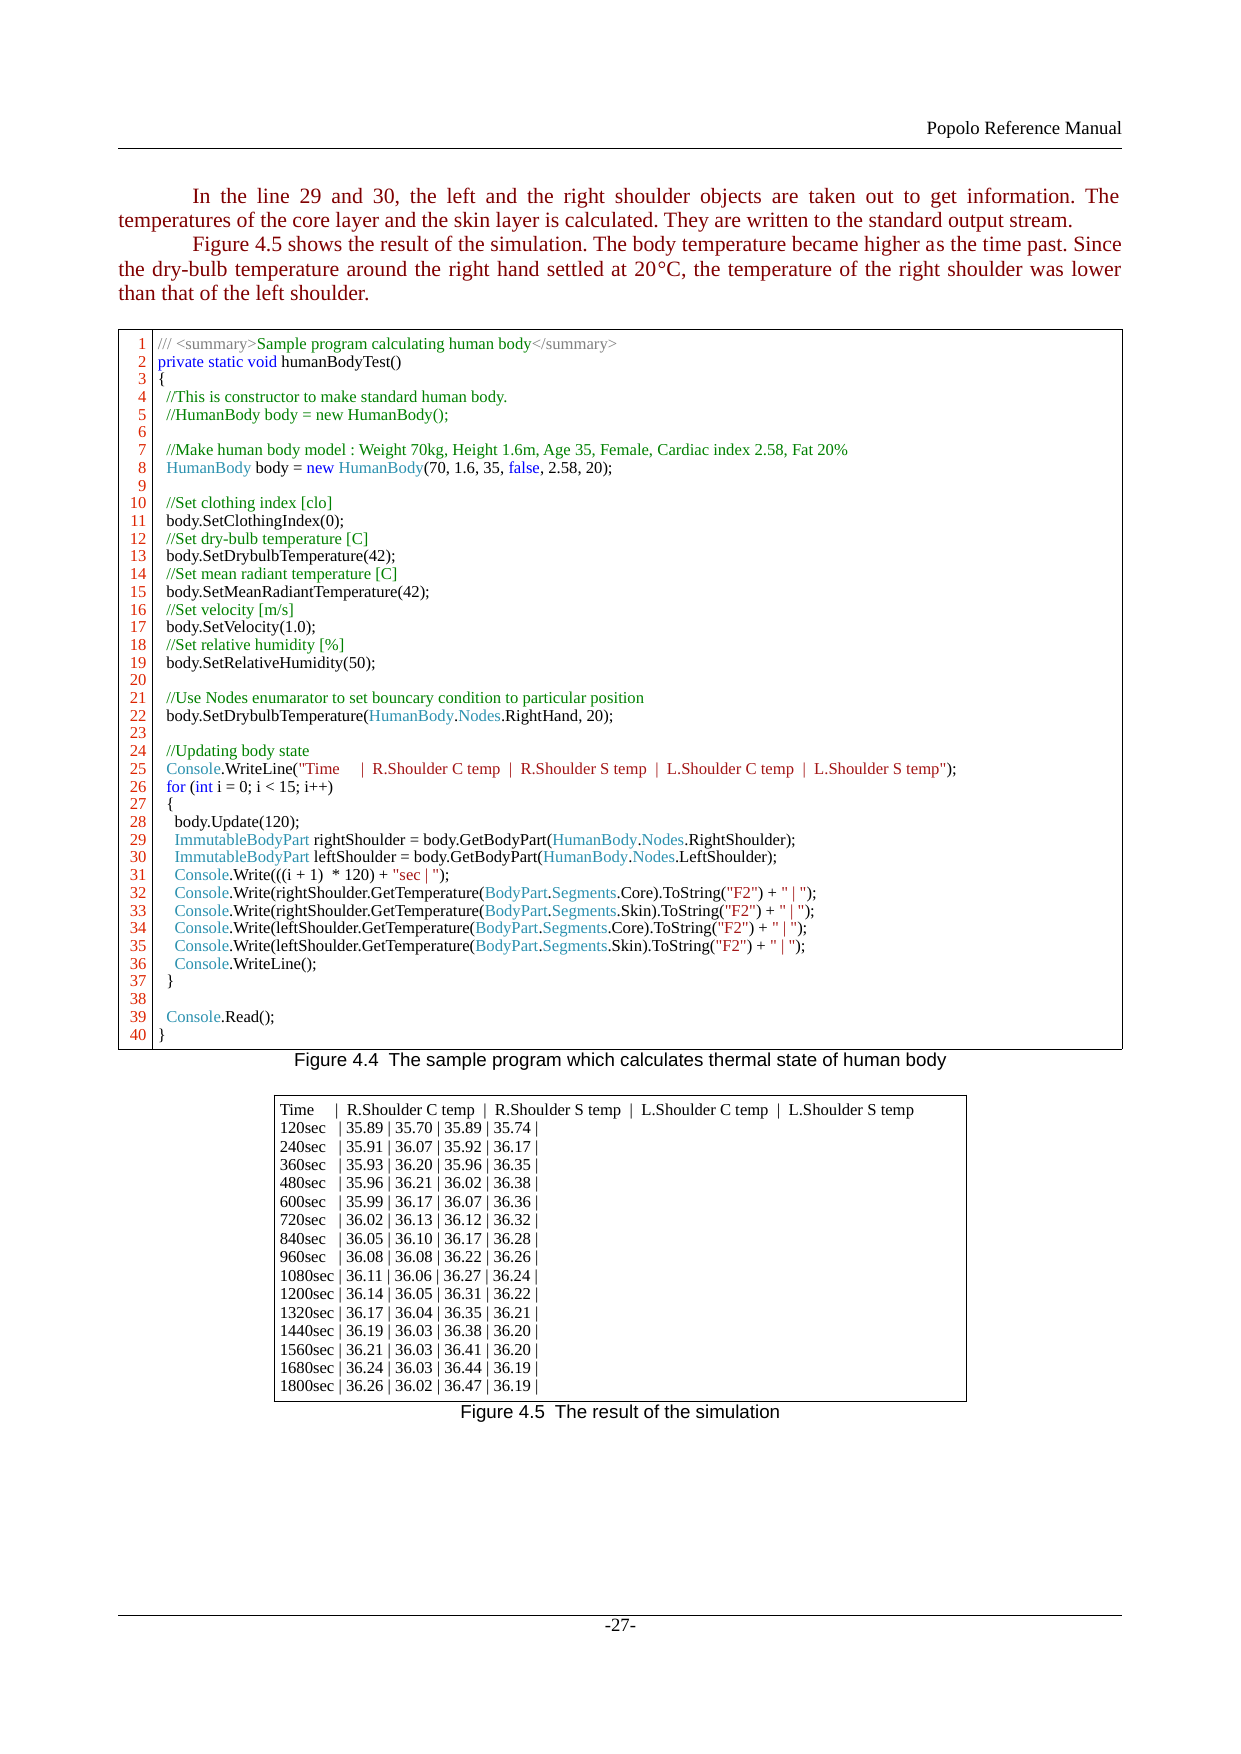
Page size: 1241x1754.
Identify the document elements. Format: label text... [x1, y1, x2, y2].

text Figure 4.5 shows the result of the simulation. The body temperature became higher as the time past. Since the dry-bulb temperature around the right hand settled at 20°C, the temperature of the right shoulder was lower than that of the left shoulder. [118, 232, 1122, 305]
table_header /// <summary>Sample program calculating human body</summary> private static void humanBodyTest() { //This is constructor to make standard human body. //HumanBody body = new HumanBody(); //Make human body model : Weight 70kg, Height 1.6m, Age 35, Female, Cardiac index 2.58, Fat 20% HumanBody body = new HumanBody(70, 1.6, 35, false, 2.58, 20); //Set clothing index [clo] body.SetClothingIndex(0); //Set dry-bulb temperature [C] body.SetDrybulbTemperature(42); //Set mean radiant temperature [C] body.SetMeanRadiantTemperature(42); //Set velocity [m/s] body.SetVelocity(1.0); //Set relative humidity [%] body.SetRelativeHumidity(50); //Use Nodes enumarator to set bouncary condition to particular position body.SetDrybulbTemperature(HumanBody.Nodes.RightHand, 20); //Updating body state Console.WriteLine("Time | R.Shoulder C temp | R.Shoulder S temp | L.Shoulder C temp | L.Shoulder S temp"); for (int i = 0; i < 15; i++) { body.Update(120); ImmutableBodyPart rightShoulder = body.GetBodyPart(HumanBody.Nodes.RightShoulder); ImmutableBodyPart leftShoulder = body.GetBodyPart(HumanBody.Nodes.LeftShoulder); Console.Write(((i + 1) * 120) + "sec | "); Console.Write(rightShoulder.GetTemperature(BodyPart.Segments.Core).ToString("F2") + " | "); Console.Write(rightShoulder.GetTemperature(BodyPart.Segments.Skin).ToString("F2") + " | "); Console.Write(leftShoulder.GetTemperature(BodyPart.Segments.Core).ToString("F2") + " | "); Console.Write(leftShoulder.GetTemperature(BodyPart.Segments.Skin).ToString("F2") + " | "); Console.WriteLine(); } Console.Read(); } [153, 330, 1122, 1049]
text Figure 4.5 The result of the simulation [118, 1401, 1122, 1422]
text In the line 29 and 30, the left and the right shoulder objects are taken out to get information. The temperatures of the core layer and the skin layer is calculated. They are written to the standard output stream. [118, 184, 1122, 232]
table_header Time | R.Shoulder C temp | R.Shoulder S temp | L.Shoulder C temp | L.Shoulder S temp 120sec | 35.89 | 35.70 | 35.89 | 35.74 | 240sec | 35.91 | 36.07 | 35.92 | 36.17 | 360sec | 35.93 | 36.20 | 35.96 | 36.35 | 480sec | 35.96 | 36.21 | 36.02 | 36.38 | 600sec | 35.99 | 36.17 | 36.07 | 36.36 | 720sec | 36.02 | 36.13 | 36.12 | 36.32 | 840sec | 36.05 | 36.10 | 36.17 | 36.28 | 960sec | 36.08 | 36.08 | 36.22 | 36.26 | 1080sec | 36.11 | 36.06 | 36.27 | 36.24 | 1200sec | 36.14 | 36.05 | 36.31 | 36.22 | 1320sec | 36.17 | 36.04 | 36.35 | 36.21 | 1440sec | 36.19 | 36.03 | 36.38 | 36.20 | 1560sec | 36.21 | 36.03 | 36.41 | 36.20 | 1680sec | 36.24 | 36.03 | 36.44 | 36.19 | 1800sec | 36.26 | 36.02 | 36.47 | 36.19 | [275, 1096, 966, 1401]
text Figure 4.4 The sample program which calculates thermal state of human body [118, 1050, 1122, 1070]
table_header 1 2 3 4 5 6 7 8 9 10 11 12 13 14 15 16 17 18 19 20 21 22 23 24 25 26 27 28 29 30 31 32 33 34 35 36 37 38 39 40 [119, 330, 152, 1049]
